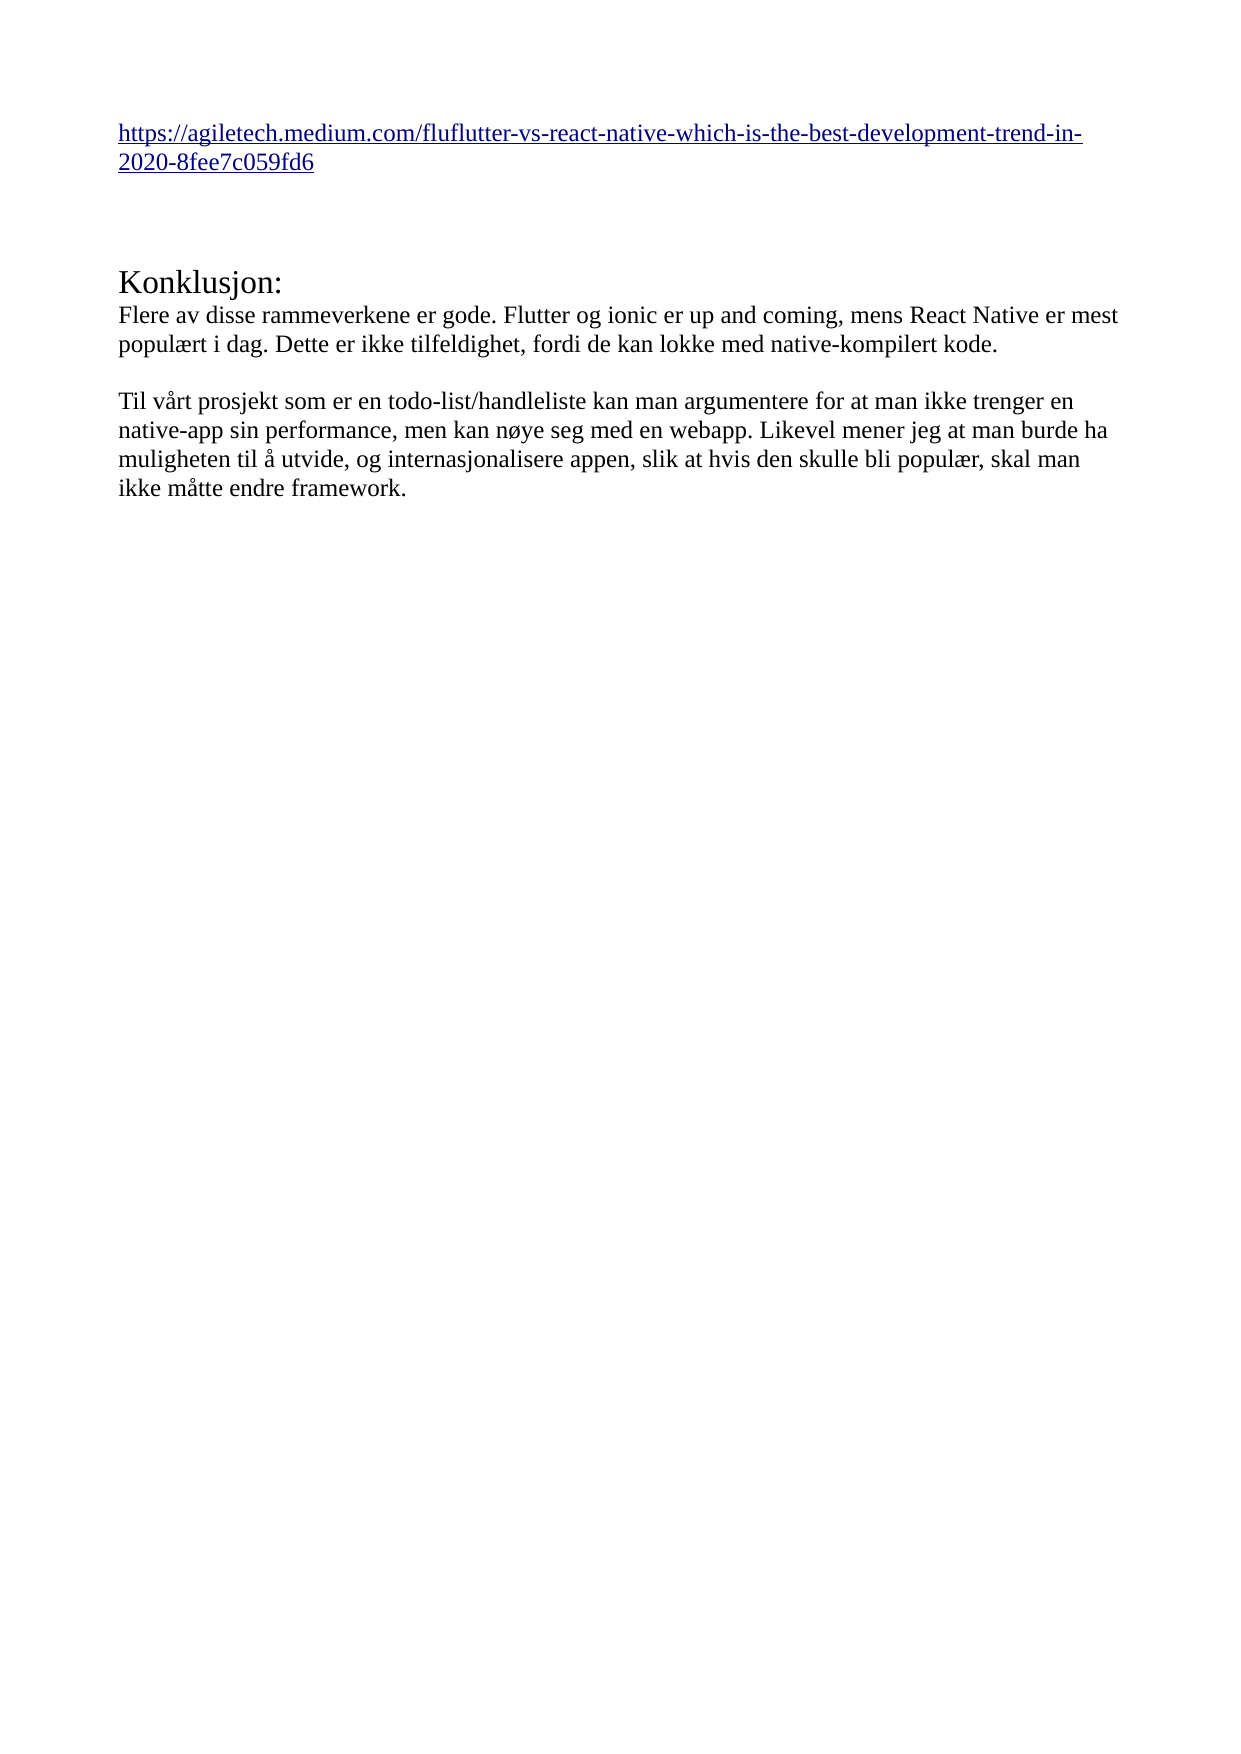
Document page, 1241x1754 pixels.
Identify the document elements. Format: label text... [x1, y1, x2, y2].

text https://agiletech.medium.com/fluflutter-vs-react-native-which-is-the-best-development-trend-in-2020-8fee7c059fd6 [118, 118, 1122, 176]
text Flere av disse rammeverkene er gode. Flutter og ionic er up and coming, mens React Native er mest populært i dag. Dette er ikke tilfeldighet, fordi de kan lokke med native-kompilert kode. [118, 300, 1122, 358]
text Konklusjon: [118, 262, 1122, 300]
text Til vårt prosjekt som er en todo-list/handleliste kan man argumentere for at man ikke trenger en native-app sin performance, men kan nøye seg med en webapp. Likevel mener jeg at man burde ha muligheten til å utvide, og internasjonalisere appen, slik at hvis den skulle bli populær, skal man ikke måtte endre framework. [118, 386, 1122, 501]
